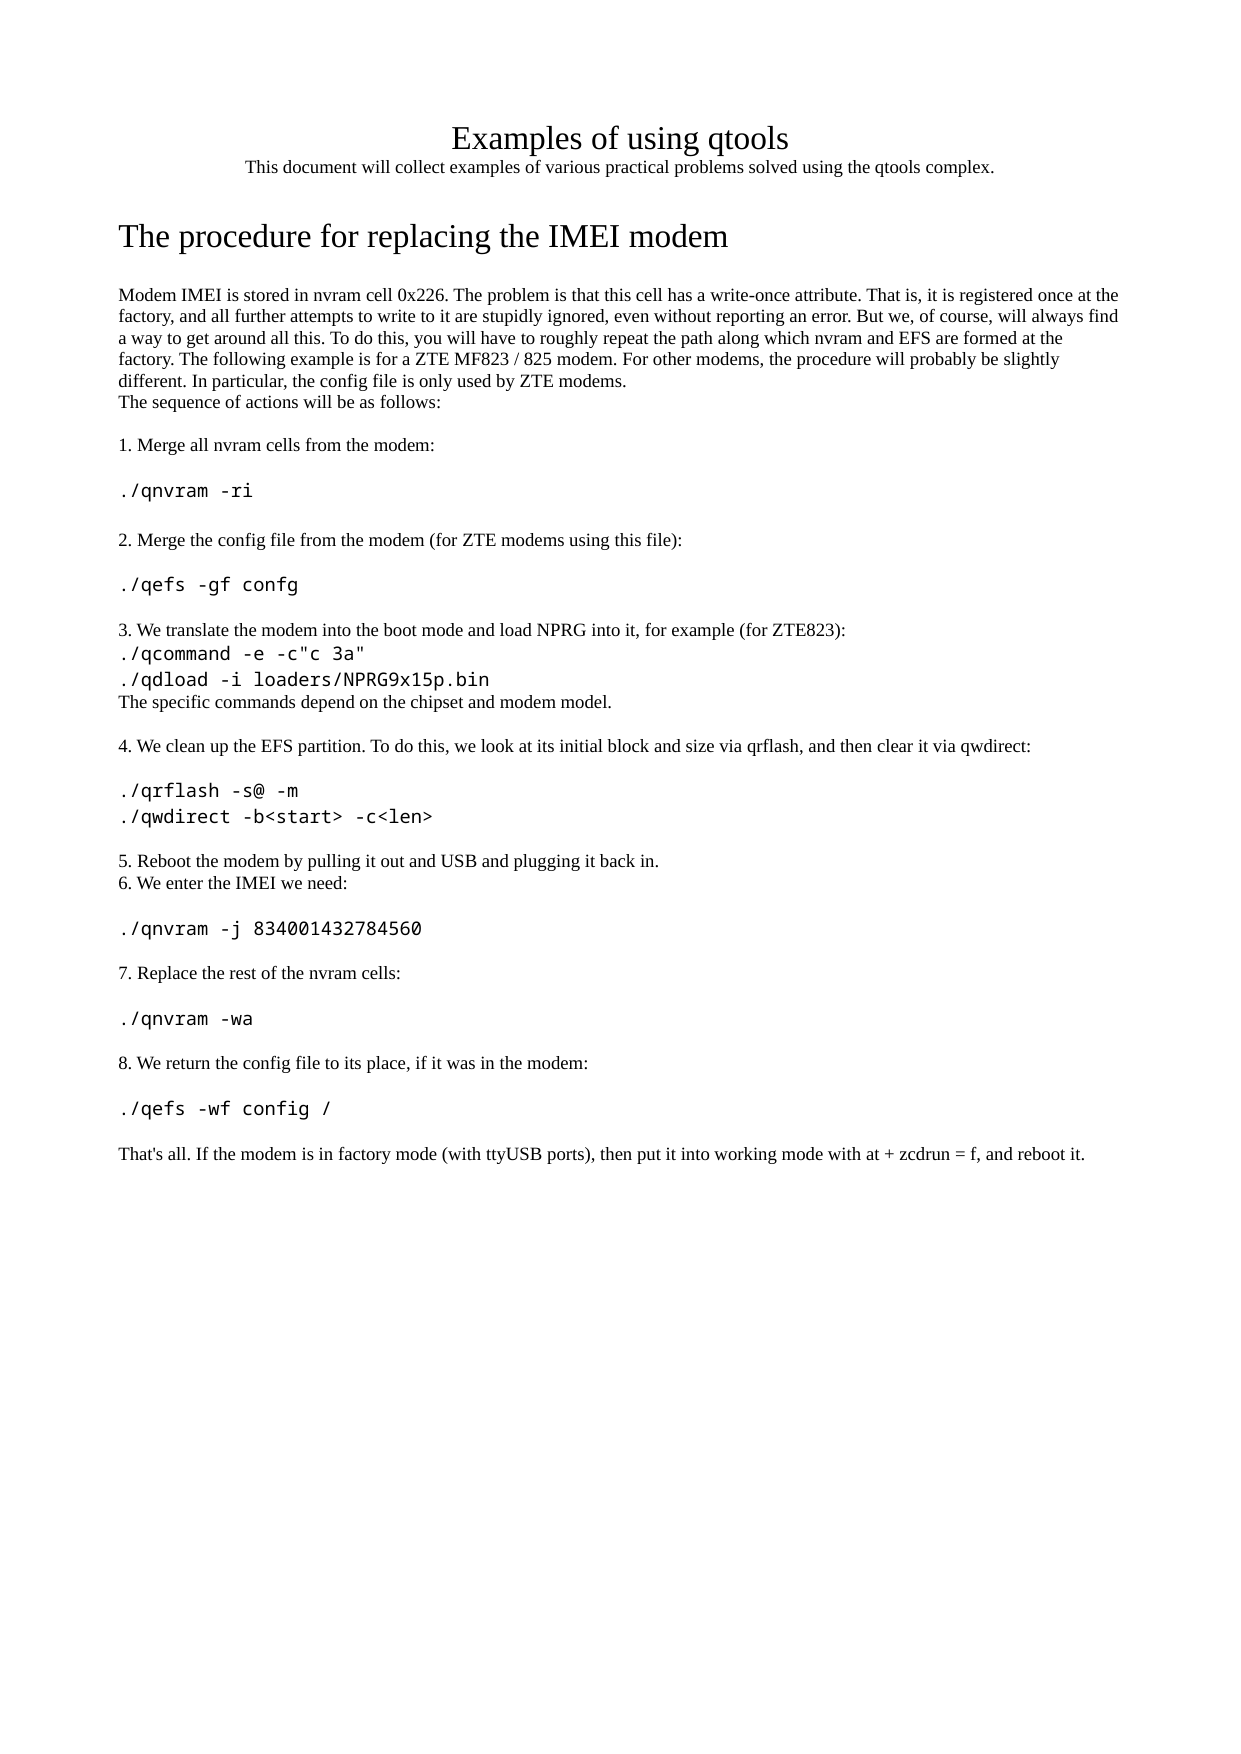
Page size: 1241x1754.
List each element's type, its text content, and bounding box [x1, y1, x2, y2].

text ./qrflash -s@ -m [118, 778, 1122, 803]
text The sequence of actions will be as follows: [118, 391, 1122, 413]
text 3. We translate the modem into the boot mode and load NPRG into it, for example (for ZTE823): [118, 619, 1122, 640]
text 4. We clean up the EFS partition. To do this, we look at its initial block and size via qrflash, and then clear it via qwdirect: [118, 734, 1122, 756]
text ./qwdirect -b<start> -c<len> [118, 803, 1122, 829]
text 5. Reboot the modem by pulling it out and USB and plugging it back in. [118, 850, 1122, 872]
text ./qefs -gf confg [118, 572, 1122, 597]
text ./qnvram -ri [118, 477, 1122, 503]
text ./qnvram -wa [118, 1005, 1122, 1031]
text ./qdload -i loaders/NPRG9x15p.bin [118, 666, 1122, 691]
text ./qefs -wf config / [118, 1095, 1122, 1121]
text ./qcommand -e -c"c 3a" [118, 640, 1122, 666]
text That's all. If the modem is in factory mode (with ttyUSB ports), then put it into working mode with at + zcdrun = f, and reboot it. [118, 1142, 1122, 1164]
text Modem IMEI is stored in nvram cell 0x226. The problem is that this cell has a write-once attribute. That is, it is registered once at the factory, and all further attempts to write to it are stupidly ignored, even without reporting an error. But we, of course, will always find a way to get around all this. To do this, you will have to roughly repeat the path along which nvram and EFS are formed at the factory. The following example is for a ZTE MF823 / 825 modem. For other modems, the procedure will probably be slightly different. In particular, the config file is only used by ZTE modems. [118, 283, 1122, 391]
text Examples of using qtools [118, 118, 1122, 156]
text The specific commands depend on the chipset and modem model. [118, 691, 1122, 713]
text This document will collect examples of various practical problems solved using the qtools complex. [118, 156, 1122, 178]
text 8. We return the config file to its place, if it was in the modem: [118, 1052, 1122, 1074]
text ./qnvram -j 834001432784560 [118, 915, 1122, 940]
text 6. We enter the IMEI we need: [118, 872, 1122, 893]
text The procedure for replacing the IMEI modem [118, 216, 1122, 255]
text 2. Merge the config file from the modem (for ZTE modems using this file): [118, 528, 1122, 550]
text 1. Merge all nvram cells from the modem: [118, 434, 1122, 456]
text 7. Replace the rest of the nvram cells: [118, 962, 1122, 983]
